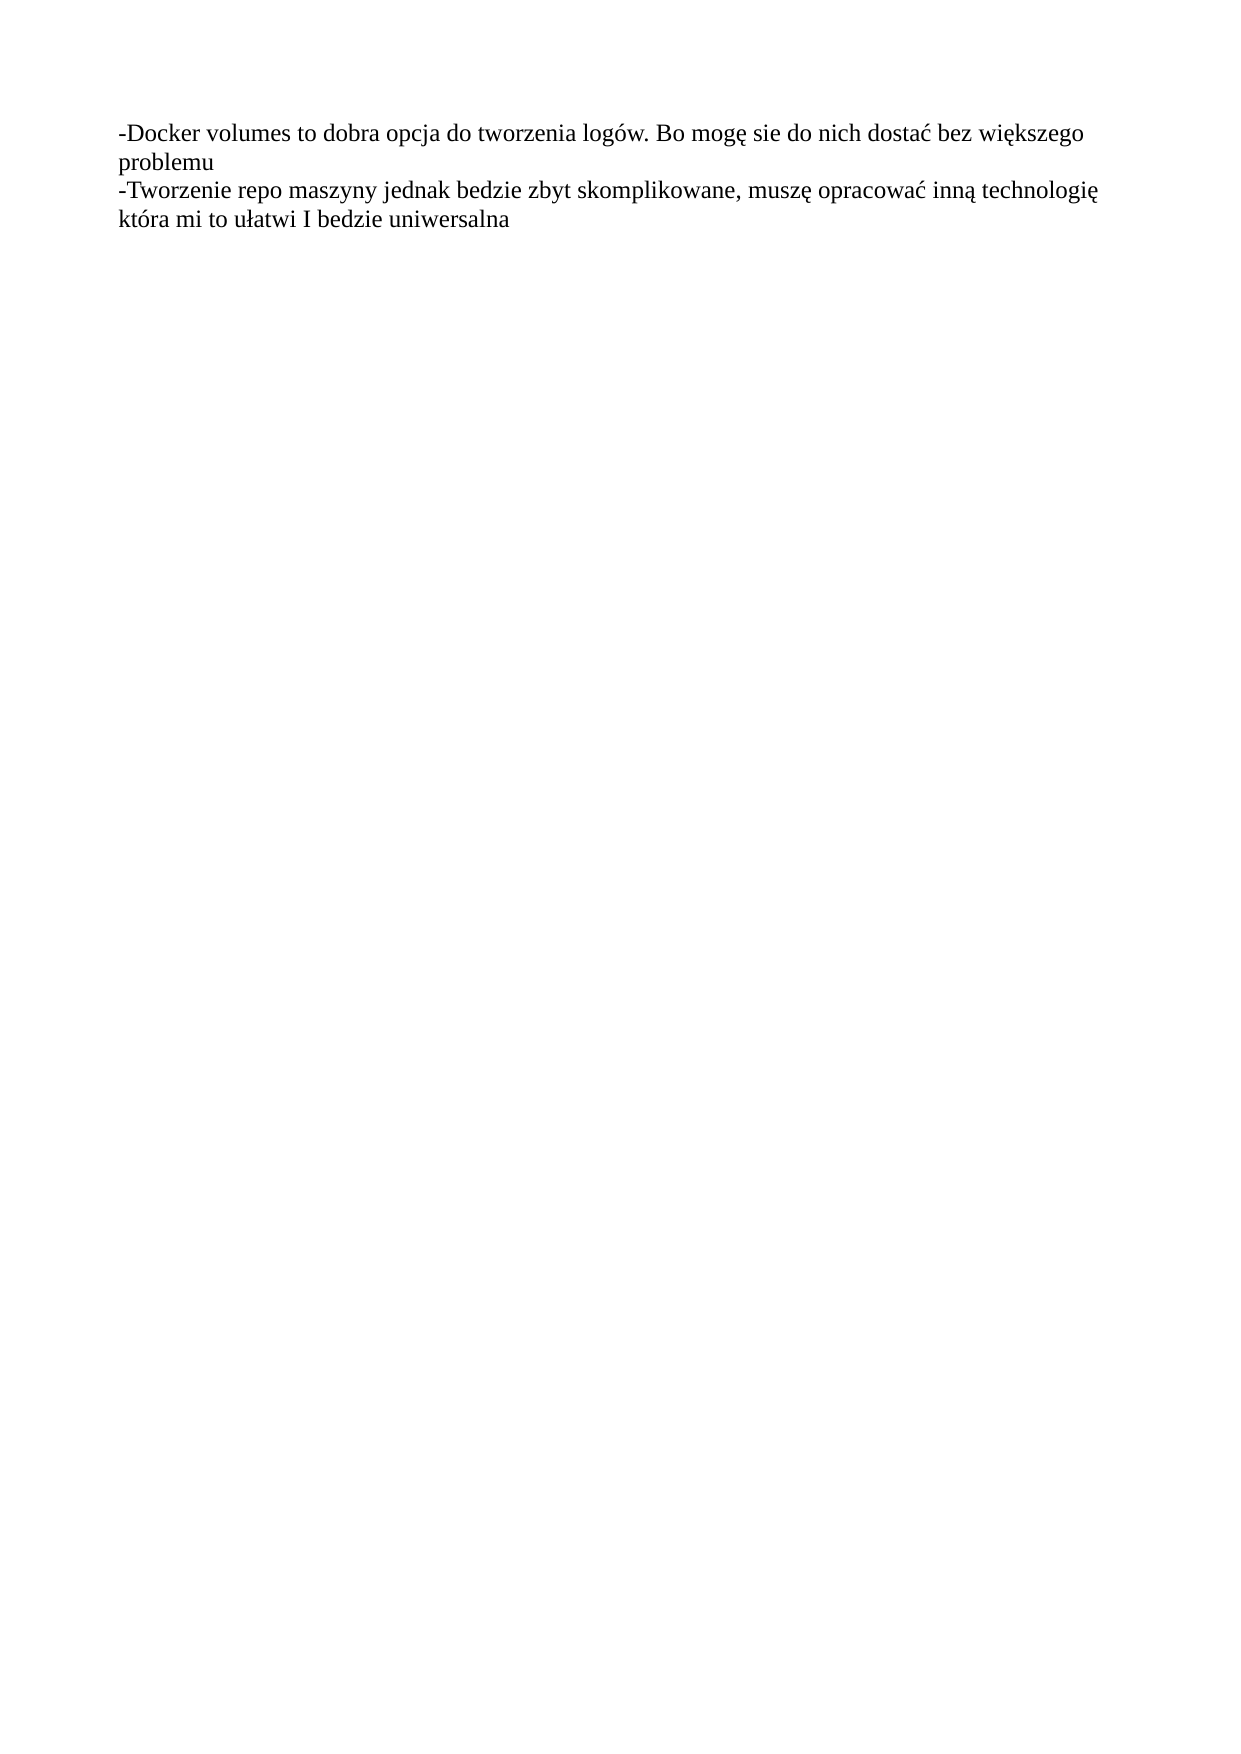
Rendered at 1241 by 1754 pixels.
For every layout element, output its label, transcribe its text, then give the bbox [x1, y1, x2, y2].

text -Tworzenie repo maszyny jednak bedzie zbyt skomplikowane, muszę opracować inną technologię która mi to ułatwi I bedzie uniwersalna [118, 176, 1122, 233]
text -Docker volumes to dobra opcja do tworzenia logów. Bo mogę sie do nich dostać bez większego problemu [118, 118, 1122, 176]
